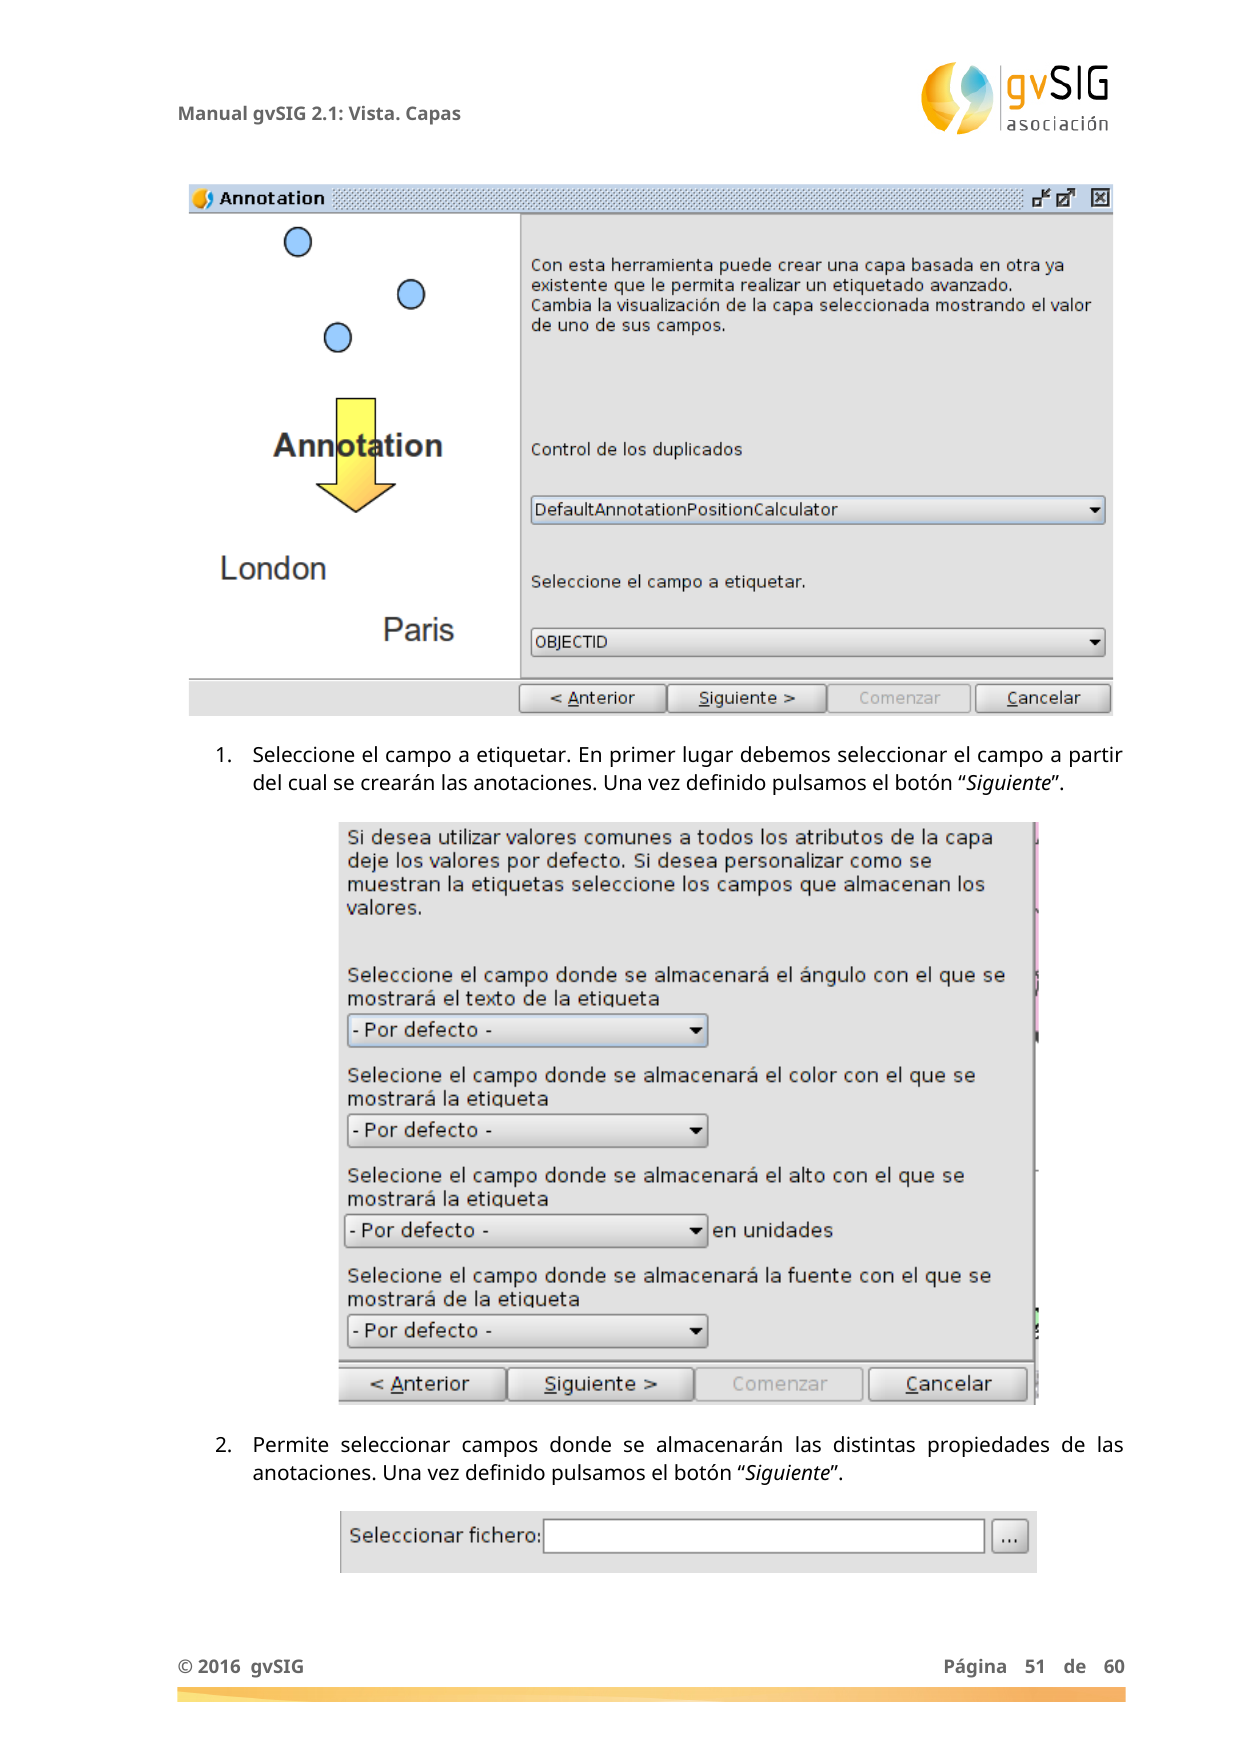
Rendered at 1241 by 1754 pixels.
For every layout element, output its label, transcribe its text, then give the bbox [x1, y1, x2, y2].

picture [177, 1687, 1126, 1702]
picture [902, 47, 1122, 148]
picture [338, 822, 1039, 1405]
picture [188, 183, 1114, 716]
picture [340, 1511, 1037, 1573]
list Seleccione el campo a etiquetar. En primer lugar debemos seleccionar el campo a partir del cual se crearán las anotaciones. Una vez definido pulsamos el botón “Siguiente”. [215, 740, 1125, 797]
list Permite seleccionar campos donde se almacenarán las distintas propiedades de las anotaciones. Una vez definido pulsamos el botón “Siguiente”. [215, 1430, 1125, 1487]
